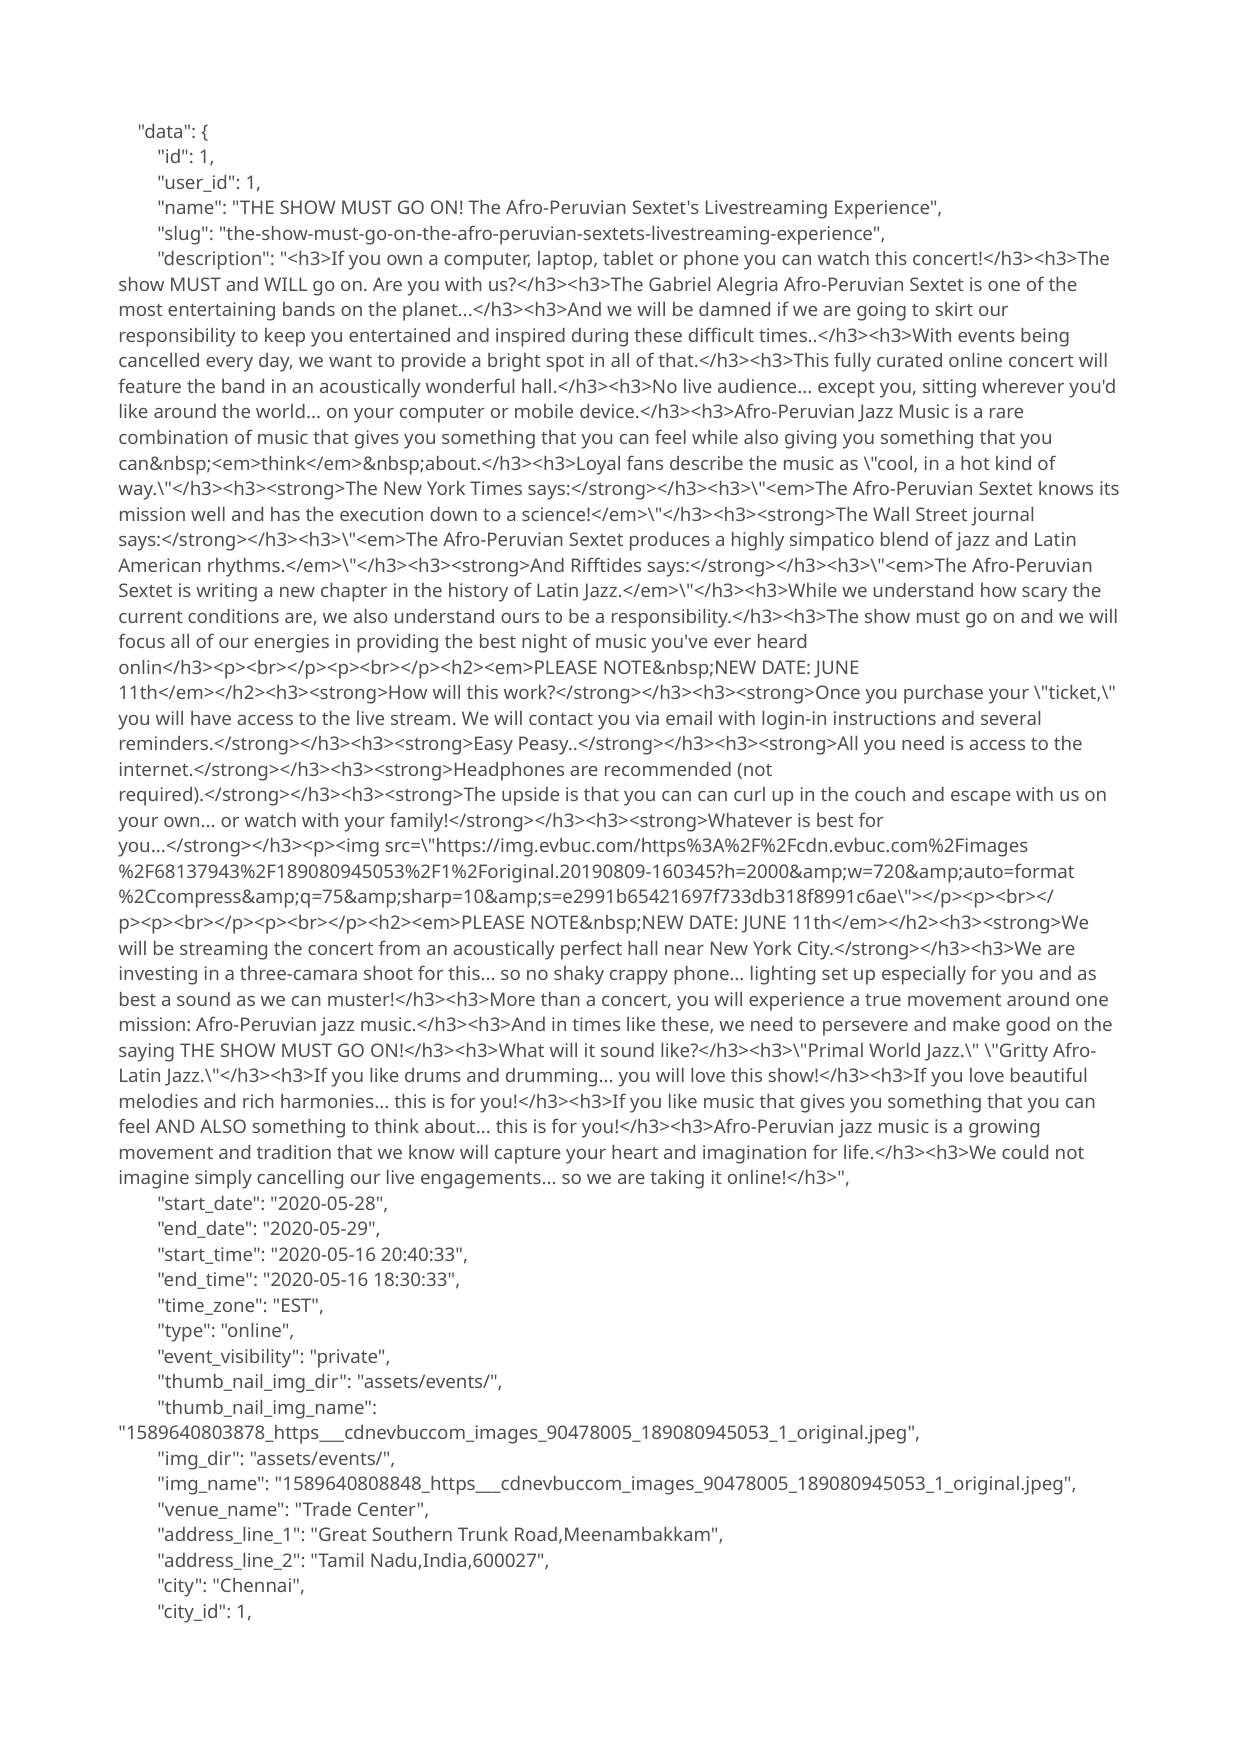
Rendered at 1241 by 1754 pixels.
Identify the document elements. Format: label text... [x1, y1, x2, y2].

text "start_time": "2020-05-16 20:40:33", [118, 1241, 1122, 1267]
text "type": "online", [118, 1318, 1122, 1343]
text "user_id": 1, [118, 169, 1122, 195]
text "venue_name": "Trade Center", [118, 1496, 1122, 1522]
text "address_line_1": "Great Southern Trunk Road,Meenambakkam", [118, 1522, 1122, 1547]
text "start_date": "2020-05-28", [118, 1190, 1122, 1216]
text "city_id": 1, [118, 1598, 1122, 1624]
text "slug": "the-show-must-go-on-the-afro-peruvian-sextets-livestreaming-experience", [118, 220, 1122, 246]
text "img_dir": "assets/events/", [118, 1445, 1122, 1471]
text "thumb_nail_img_name": "1589640803878_https___cdnevbuccom_images_90478005_189080945053_1_original.jpeg", [118, 1394, 1122, 1445]
text "address_line_2": "Tamil Nadu,India,600027", [118, 1547, 1122, 1573]
text "data": { [118, 118, 1122, 144]
text "img_name": "1589640808848_https___cdnevbuccom_images_90478005_189080945053_1_original.jpeg", [118, 1471, 1122, 1496]
text "name": "THE SHOW MUST GO ON! The Afro-Peruvian Sextet's Livestreaming Experience", [118, 195, 1122, 220]
text "thumb_nail_img_dir": "assets/events/", [118, 1369, 1122, 1394]
text "id": 1, [118, 144, 1122, 169]
text "event_visibility": "private", [118, 1343, 1122, 1369]
text "end_date": "2020-05-29", [118, 1216, 1122, 1241]
text "time_zone": "EST", [118, 1292, 1122, 1318]
text "city": "Chennai", [118, 1573, 1122, 1598]
text "end_time": "2020-05-16 18:30:33", [118, 1267, 1122, 1292]
text "description": "<h3>If you own a computer, laptop, tablet or phone you can watch this concert!</h3><h3>The show MUST and WILL go on. Are you with us?</h3><h3>The Gabriel Alegria Afro-Peruvian Sextet is one of the most entertaining bands on the planet...</h3><h3>And we will be damned if we are going to skirt our responsibility to keep you entertained and inspired during these difficult times..</h3><h3>With events being cancelled every day, we want to provide a bright spot in all of that.</h3><h3>This fully curated online concert will feature the band in an acoustically wonderful hall.</h3><h3>No live audience... except you, sitting wherever you'd like around the world... on your computer or mobile device.</h3><h3>Afro-Peruvian Jazz Music is a rare combination of music that gives you something that you can feel while also giving you something that you can&nbsp;<em>think</em>&nbsp;about.</h3><h3>Loyal fans describe the music as \"cool, in a hot kind of way.\"</h3><h3><strong>The New York Times says:</strong></h3><h3>\"<em>The Afro-Peruvian Sextet knows its mission well and has the execution down to a science!</em>\"</h3><h3><strong>The Wall Street journal says:</strong></h3><h3>\"<em>The Afro-Peruvian Sextet produces a highly simpatico blend of jazz and Latin American rhythms.</em>\"</h3><h3><strong>And Rifftides says:</strong></h3><h3>\"<em>The Afro-Peruvian Sextet is writing a new chapter in the history of Latin Jazz.</em>\"</h3><h3>While we understand how scary the current conditions are, we also understand ours to be a responsibility.</h3><h3>The show must go on and we will focus all of our energies in providing the best night of music you've ever heard onlin</h3><p><br></p><p><br></p><h2><em>PLEASE NOTE&nbsp;NEW DATE: JUNE 11th</em></h2><h3><strong>How will this work?</strong></h3><h3><strong>Once you purchase your \"ticket,\" you will have access to the live stream. We will contact you via email with login-in instructions and several reminders.</strong></h3><h3><strong>Easy Peasy..</strong></h3><h3><strong>All you need is access to the internet.</strong></h3><h3><strong>Headphones are recommended (not required).</strong></h3><h3><strong>The upside is that you can can curl up in the couch and escape with us on your own... or watch with your family!</strong></h3><h3><strong>Whatever is best for you...</strong></h3><p><img src=\"https://img.evbuc.com/https%3A%2F%2Fcdn.evbuc.com%2Fimages%2F68137943%2F189080945053%2F1%2Foriginal.20190809-160345?h=2000&amp;w=720&amp;auto=format%2Ccompress&amp;q=75&amp;sharp=10&amp;s=e2991b65421697f733db318f8991c6ae\"></p><p><br></p><p><br></p><p><br></p><h2><em>PLEASE NOTE&nbsp;NEW DATE: JUNE 11th</em></h2><h3><strong>We will be streaming the concert from an acoustically perfect hall near New York City.</strong></h3><h3>We are investing in a three-camara shoot for this... so no shaky crappy phone... lighting set up especially for you and as best a sound as we can muster!</h3><h3>More than a concert, you will experience a true movement around one mission: Afro-Peruvian jazz music.</h3><h3>And in times like these, we need to persevere and make good on the saying THE SHOW MUST GO ON!</h3><h3>What will it sound like?</h3><h3>\"Primal World Jazz.\" \"Gritty Afro-Latin Jazz.\"</h3><h3>If you like drums and drumming... you will love this show!</h3><h3>If you love beautiful melodies and rich harmonies... this is for you!</h3><h3>If you like music that gives you something that you can feel AND ALSO something to think about... this is for you!</h3><h3>Afro-Peruvian jazz music is a growing movement and tradition that we know will capture your heart and imagination for life.</h3><h3>We could not imagine simply cancelling our live engagements... so we are taking it online!</h3>", [118, 246, 1122, 1190]
